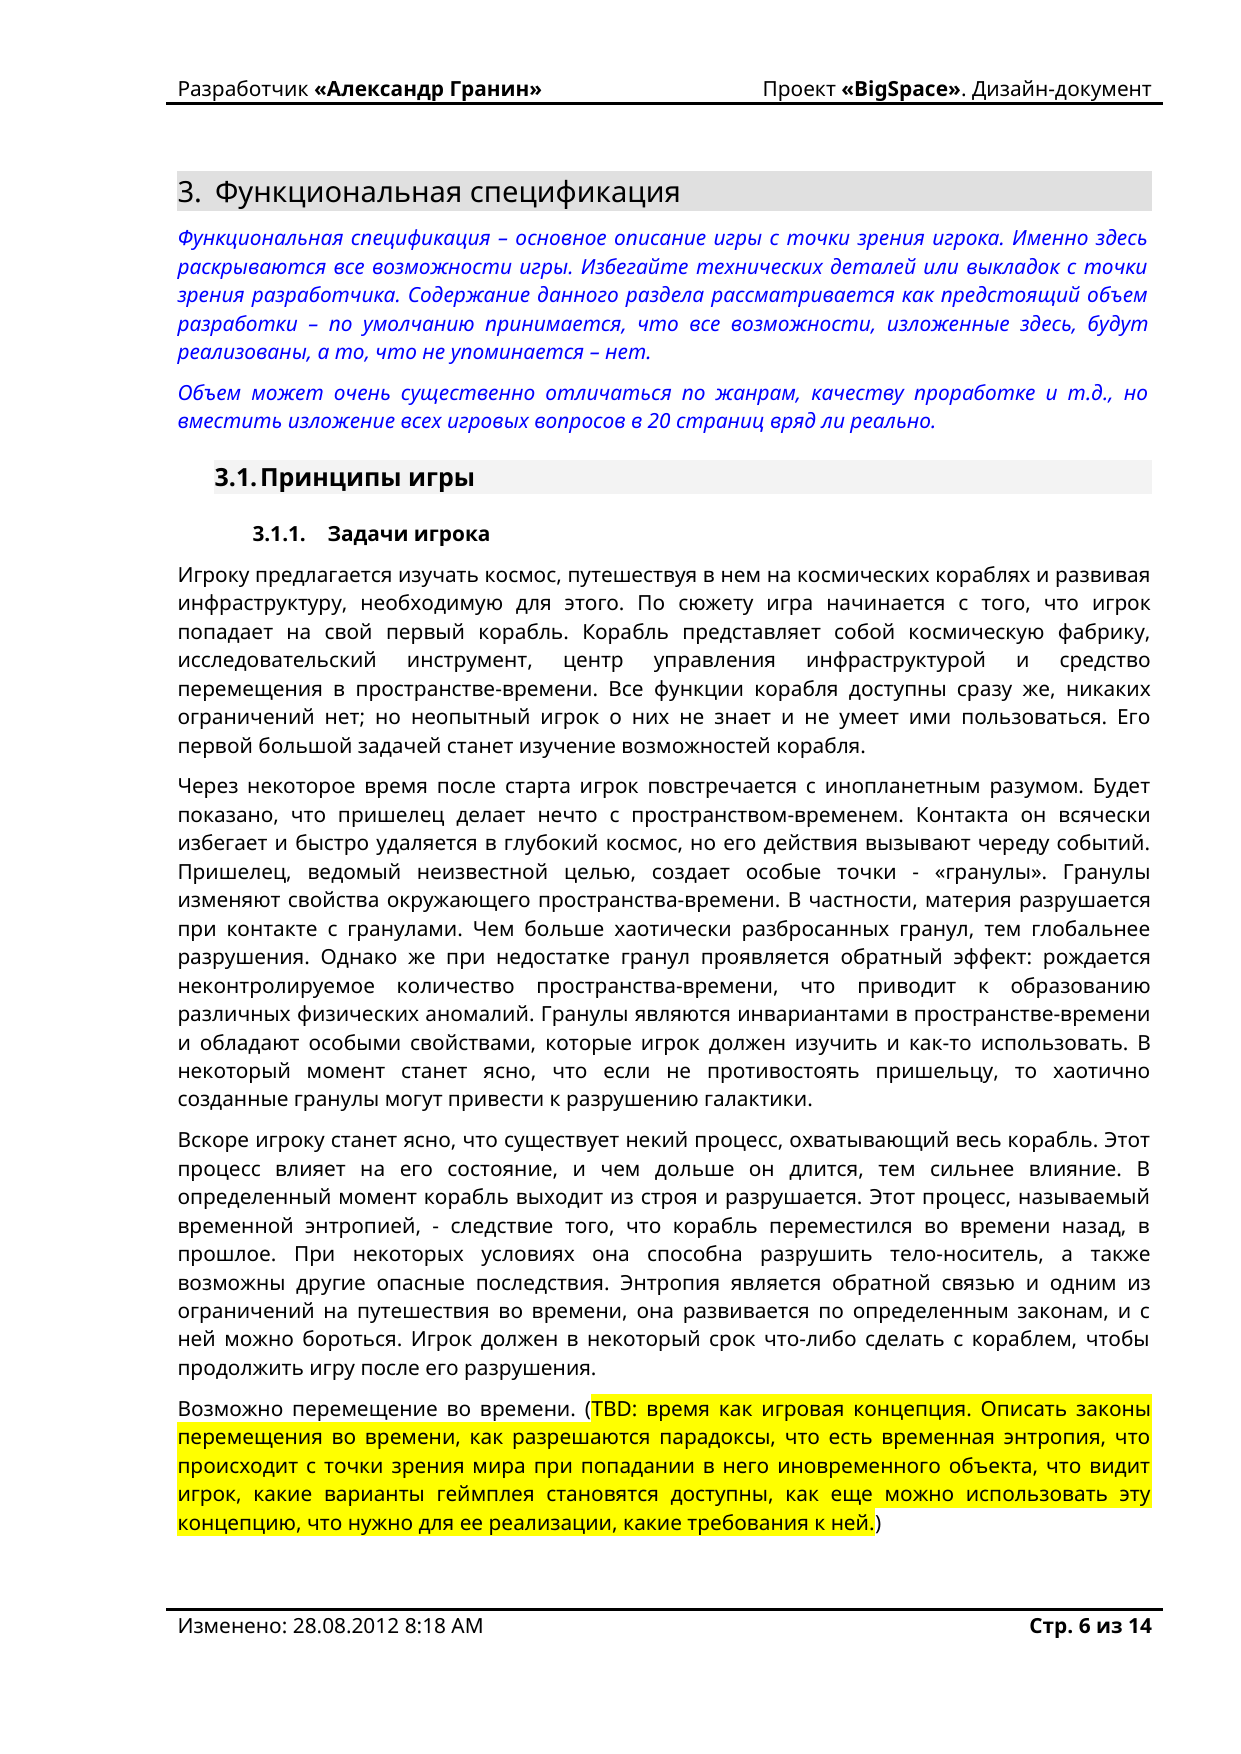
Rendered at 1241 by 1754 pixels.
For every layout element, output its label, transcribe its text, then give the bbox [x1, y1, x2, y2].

subtitle Задачи игрока [252, 519, 1152, 548]
text Объем может очень существенно отличаться по жанрам, качеству проработке и т.д., но вместить изложение всех игровых вопросов в 20 страниц вряд ли реально. [177, 378, 1152, 435]
text Игроку предлагается изучать космос, путешествуя в нем на космических кораблях и развивая инфраструктуру, необходимую для этого. По сюжету игра начинается с того, что игрок попадает на свой первый корабль. Корабль представляет собой космическую фабрику, исследовательский инструмент, центр управления инфраструктурой и средство перемещения в пространстве-времени. Все функции корабля доступны сразу же, никаких ограничений нет; но неопытный игрок о них не знает и не умеет ими пользоваться. Его первой большой задачей станет изучение возможностей корабля. [177, 560, 1152, 759]
text Возможно перемещение во времени. (TBD: время как игровая концепция. Описать законы перемещения во времени, как разрешаются парадоксы, что есть временная энтропия, что происходит с точки зрения мира при попадании в него иновременного объекта, что видит игрок, какие варианты геймплея становятся доступны, как еще можно использовать эту концепцию, что нужно для ее реализации, какие требования к ней.) [177, 1394, 1152, 1536]
text Через некоторое время после старта игрок повстречается с инопланетным разумом. Будет показано, что пришелец делает нечто с пространством-временем. Контакта он всячески избегает и быстро удаляется в глубокий космос, но его действия вызывают череду событий. Пришелец, ведомый неизвестной целью, создает особые точки - «гранулы». Гранулы изменяют свойства окружающего пространства-времени. В частности, материя разрушается при контакте с гранулами. Чем больше хаотически разбросанных гранул, тем глобальнее разрушения. Однако же при недостатке гранул проявляется обратный эффект: рождается неконтролируемое количество пространства-времени, что приводит к образованию различных физических аномалий. Гранулы являются инвариантами в пространстве-времени и обладают особыми свойствами, которые игрок должен изучить и как-то использовать. В некоторый момент станет ясно, что если не противостоять пришельцу, то хаотично созданные гранулы могут привести к разрушению галактики. [177, 772, 1152, 1113]
subtitle Принципы игры [214, 460, 1152, 494]
text Функциональная спецификация – основное описание игры с точки зрения игрока. Именно здесь раскрываются все возможности игры. Избегайте технических деталей или выкладок с точки зрения разработчика. Содержание данного раздела рассматривается как предстоящий объем разработки – по умолчанию принимается, что все возможности, изложенные здесь, будут реализованы, а то, что не упоминается – нет. [177, 223, 1152, 366]
subtitle Функциональная спецификация [177, 171, 1152, 211]
text Вскоре игроку станет ясно, что существует некий процесс, охватывающий весь корабль. Этот процесс влияет на его состояние, и чем дольше он длится, тем сильнее влияние. В определенный момент корабль выходит из строя и разрушается. Этот процесс, называемый временной энтропией, - следствие того, что корабль переместился во времени назад, в прошлое. При некоторых условиях она способна разрушить тело-носитель, а также возможны другие опасные последствия. Энтропия является обратной связью и одним из ограничений на путешествия во времени, она развивается по определенным законам, и с ней можно бороться. Игрок должен в некоторый срок что-либо сделать с кораблем, чтобы продолжить игру после его разрушения. [177, 1125, 1152, 1381]
